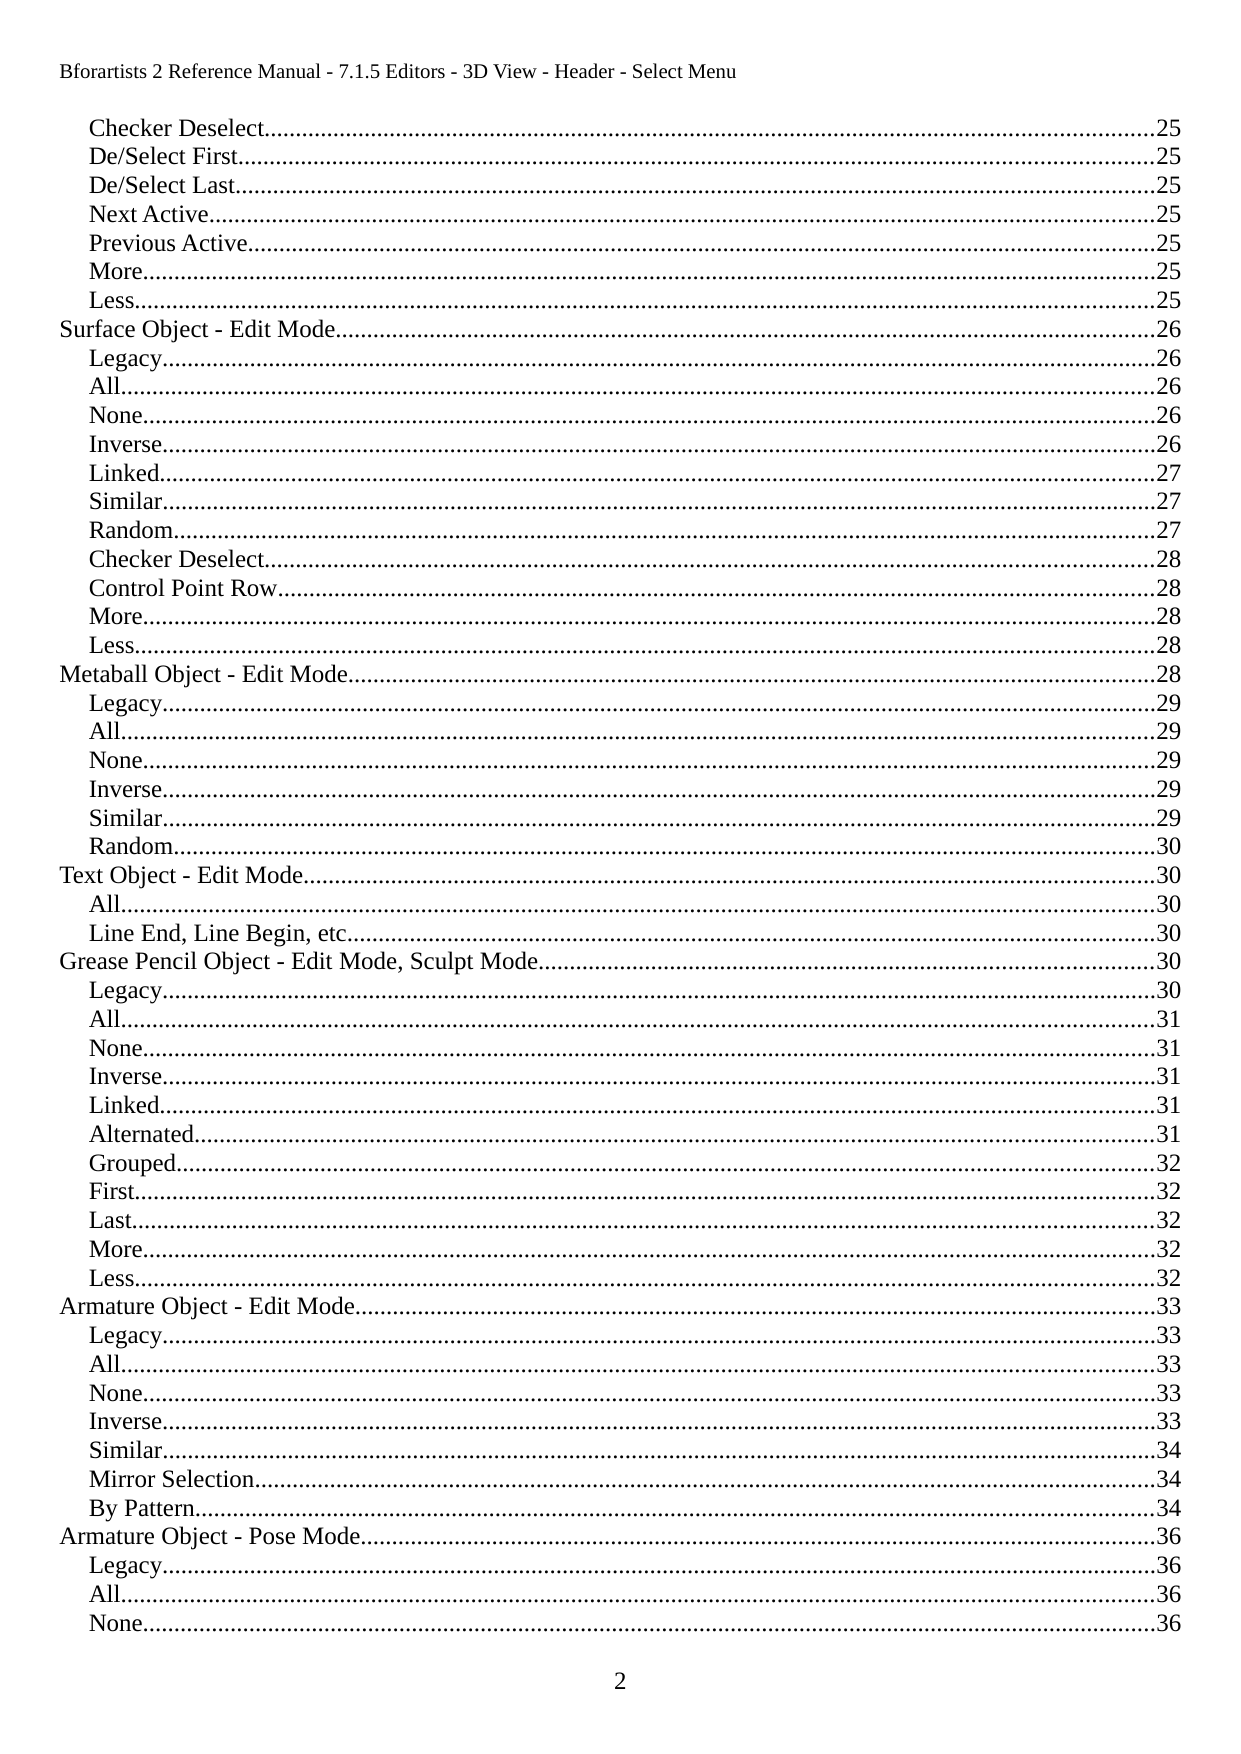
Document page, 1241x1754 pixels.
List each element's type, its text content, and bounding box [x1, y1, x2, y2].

text Checker Deselect 25 [88, 113, 1181, 141]
text Random 27 [88, 515, 1181, 544]
text Metaball Object - Edit Mode 28 [59, 659, 1181, 688]
text All 31 [88, 1004, 1181, 1033]
text All 33 [88, 1349, 1181, 1378]
text De/Select Last 25 [88, 170, 1181, 199]
text Previous Active 25 [88, 228, 1181, 256]
text None 33 [88, 1378, 1181, 1406]
text Linked 27 [88, 458, 1181, 486]
text Inverse 26 [88, 429, 1181, 458]
text Text Object - Edit Mode 30 [59, 860, 1181, 889]
text By Pattern 34 [88, 1493, 1181, 1521]
text Less 32 [88, 1263, 1181, 1291]
text De/Select First 25 [88, 141, 1181, 170]
text None 29 [88, 745, 1181, 774]
text None 26 [88, 400, 1181, 429]
text All 29 [88, 716, 1181, 745]
text Line End, Line Begin, etc. 30 [88, 918, 1181, 946]
text Checker Deselect 28 [88, 544, 1181, 573]
text None 31 [88, 1033, 1181, 1061]
text Last 32 [88, 1205, 1181, 1234]
text Legacy 29 [88, 688, 1181, 716]
text All 26 [88, 371, 1181, 400]
text Legacy 30 [88, 975, 1181, 1004]
text Armature Object - Edit Mode 33 [59, 1291, 1181, 1320]
text Similar 34 [88, 1435, 1181, 1464]
text Inverse 29 [88, 774, 1181, 803]
text Legacy 33 [88, 1320, 1181, 1349]
text Less 25 [88, 285, 1181, 314]
text Next Active 25 [88, 199, 1181, 228]
text None 36 [88, 1608, 1181, 1636]
text Legacy 36 [88, 1550, 1181, 1579]
text First 32 [88, 1176, 1181, 1205]
text Inverse 31 [88, 1061, 1181, 1090]
text Similar 27 [88, 486, 1181, 515]
text More 28 [88, 601, 1181, 630]
text Mirror Selection 34 [88, 1464, 1181, 1493]
text Random 30 [88, 831, 1181, 860]
text Control Point Row 28 [88, 573, 1181, 601]
text More 25 [88, 256, 1181, 285]
text Legacy 26 [88, 343, 1181, 371]
text Surface Object - Edit Mode 26 [59, 314, 1181, 343]
text Grease Pencil Object - Edit Mode, Sculpt Mode 30 [59, 946, 1181, 975]
text Alternated 31 [88, 1119, 1181, 1148]
text Similar 29 [88, 803, 1181, 831]
text All 30 [88, 889, 1181, 918]
text Linked 31 [88, 1090, 1181, 1119]
text More 32 [88, 1234, 1181, 1263]
text Inverse 33 [88, 1406, 1181, 1435]
text Less 28 [88, 630, 1181, 659]
text Armature Object - Pose Mode 36 [59, 1521, 1181, 1550]
text Grouped 32 [88, 1148, 1181, 1176]
text All 36 [88, 1579, 1181, 1608]
